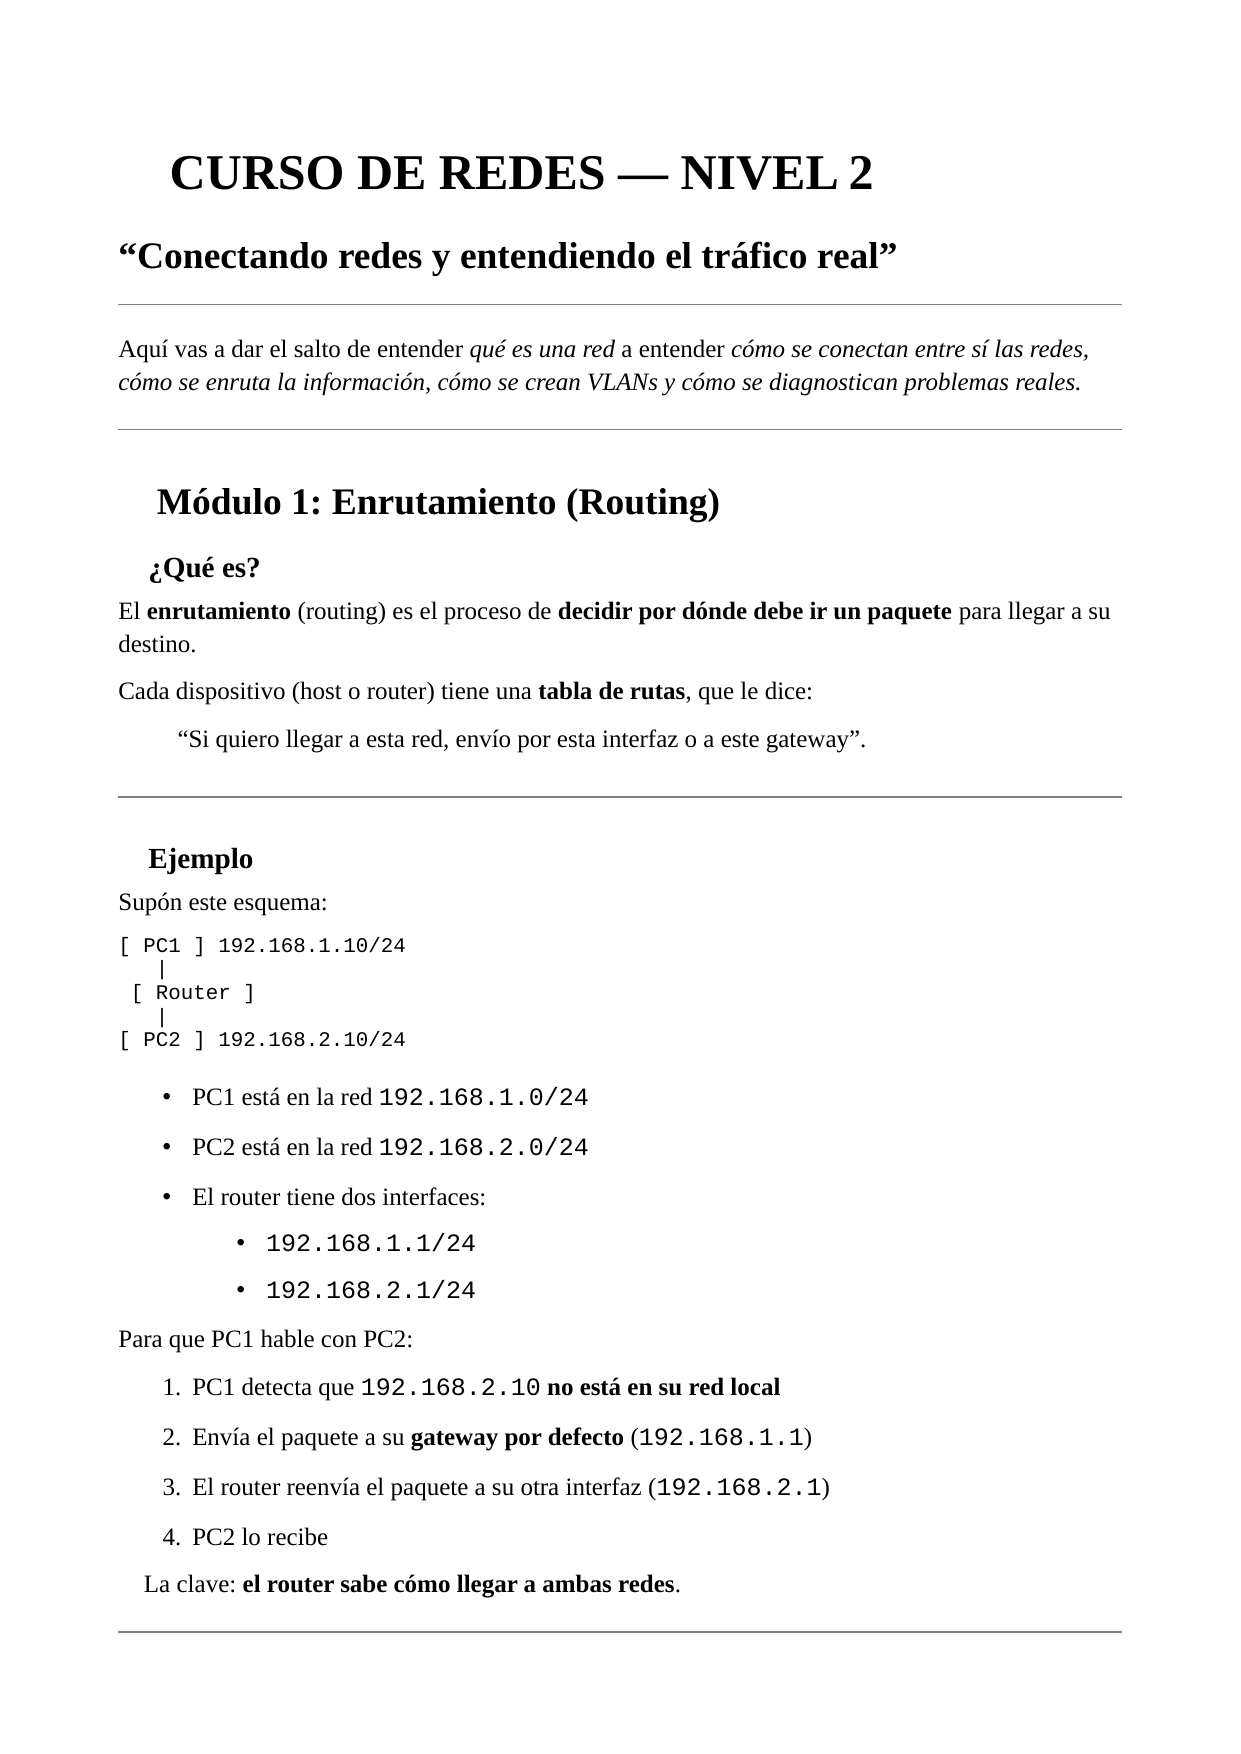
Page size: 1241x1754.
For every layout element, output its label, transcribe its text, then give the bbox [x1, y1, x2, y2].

text Cada dispositivo (host o router) tiene una tabla de rutas, que le dice: [118, 676, 1122, 705]
list El router tiene dos interfaces: [162, 1182, 1122, 1211]
subtitle 🌐 CURSO DE REDES — NIVEL 2 [118, 143, 1122, 201]
subtitle “Conectando redes y entendiendo el tráfico real” [118, 234, 1122, 277]
text El enrutamiento (routing) es el proceso de decidir por dónde debe ir un paquete para llegar a su destino. [118, 596, 1122, 658]
text [ Router ] [118, 982, 1122, 1006]
text Para que PC1 hable con PC2: [118, 1324, 1122, 1353]
list El router reenvía el paquete a su otra interfaz (192.168.2.1) [162, 1472, 1122, 1503]
text Aquí vas a dar el salto de entender qué es una red a entender cómo se conectan entre sí las redes, cómo se enruta la información, cómo se crean VLANs y cómo se diagnostican problemas reales. [118, 334, 1122, 396]
list 192.168.1.1/24 [236, 1230, 1122, 1258]
text [ PC2 ] 192.168.2.10/24 [118, 1029, 1122, 1053]
text | [118, 958, 1122, 982]
text | [118, 1006, 1122, 1029]
list PC1 está en la red 192.168.1.0/24 [162, 1082, 1122, 1113]
text “Si quiero llegar a esta red, envío por esta interfaz o a este gateway”. [177, 724, 1063, 753]
text Supón este esquema: [118, 887, 1122, 916]
subtitle 🔹 Ejemplo [118, 841, 1122, 875]
text 🧭 La clave: el router sabe cómo llegar a ambas redes. [118, 1569, 1122, 1598]
list 192.168.2.1/24 [236, 1277, 1122, 1306]
list Envía el paquete a su gateway por defecto (192.168.1.1) [162, 1422, 1122, 1453]
text [ PC1 ] 192.168.1.10/24 [118, 935, 1122, 958]
list PC2 lo recibe [162, 1522, 1122, 1551]
subtitle 🔹 ¿Qué es? [118, 550, 1122, 583]
list PC2 está en la red 192.168.2.0/24 [162, 1132, 1122, 1163]
subtitle 🧠 Módulo 1: Enrutamiento (Routing) [118, 479, 1122, 523]
list PC1 detecta que 192.168.2.10 no está en su red local [162, 1372, 1122, 1403]
